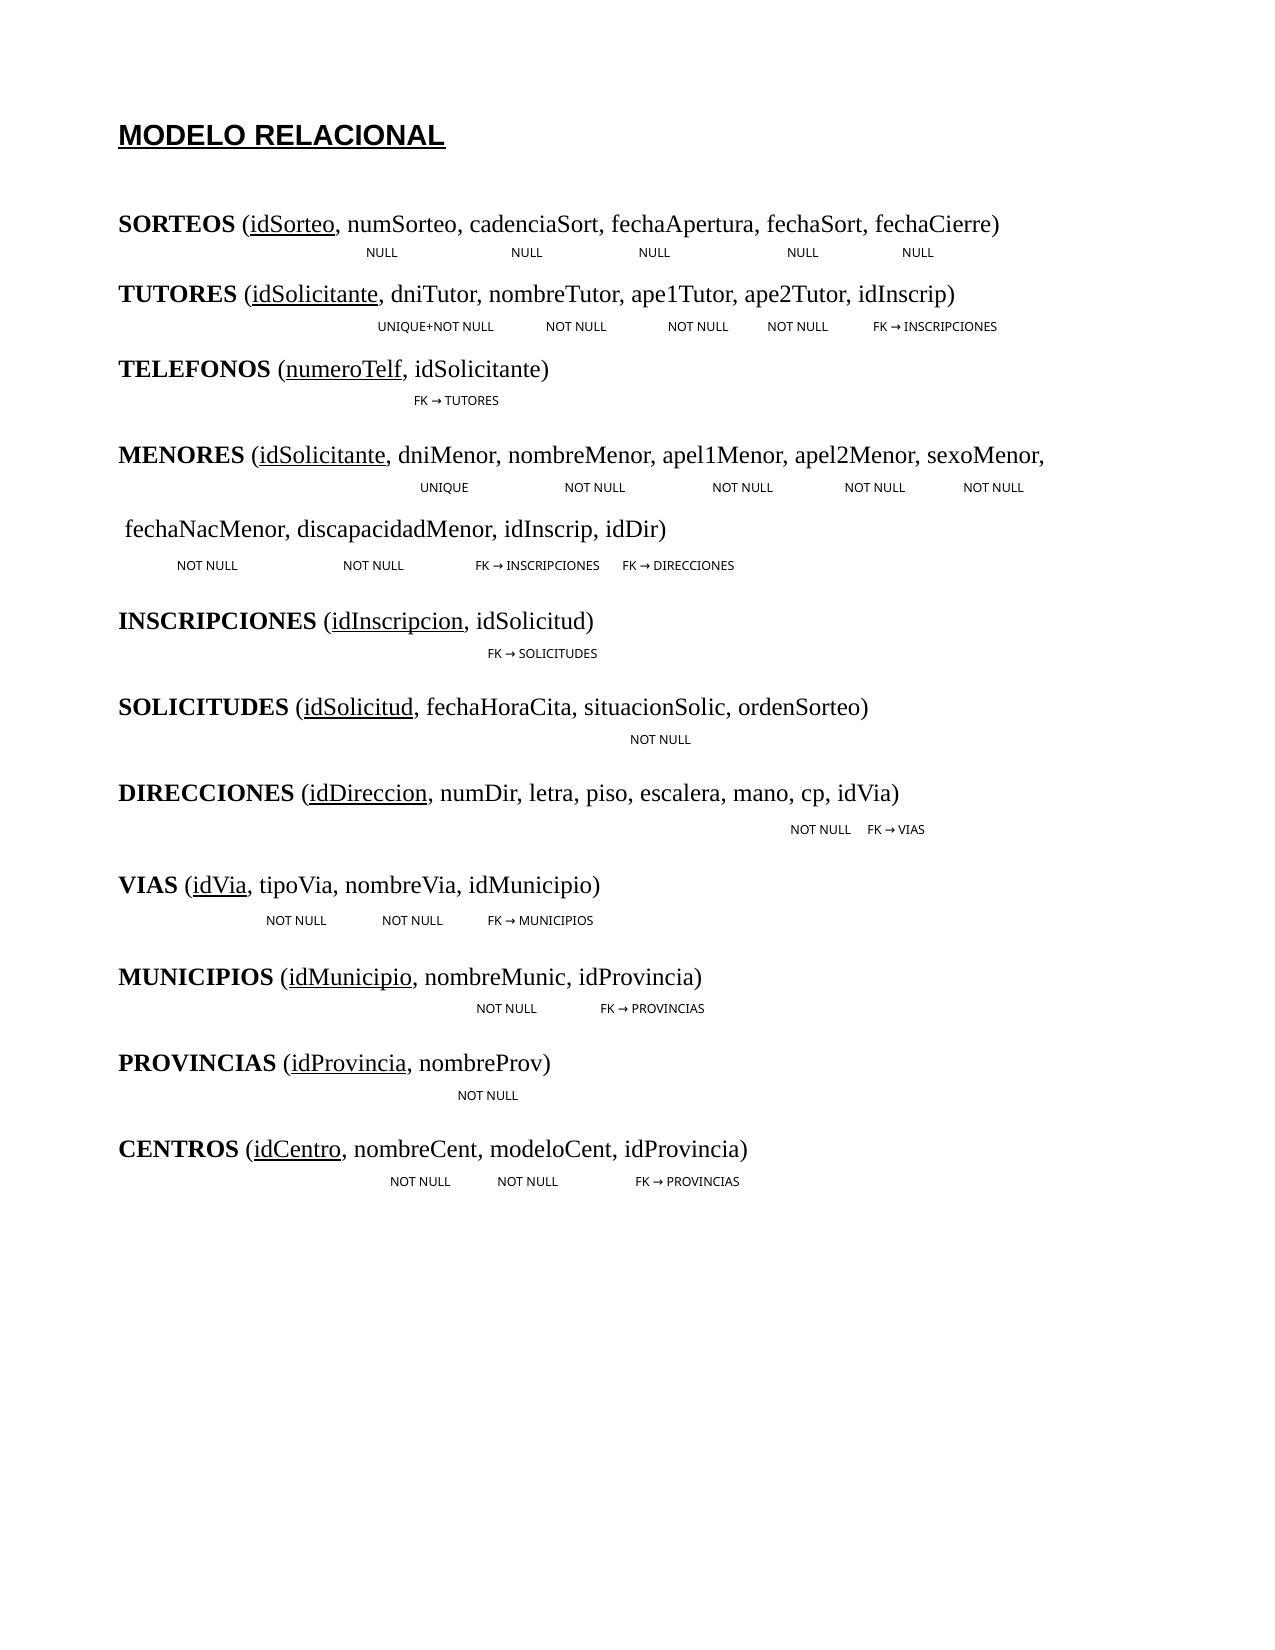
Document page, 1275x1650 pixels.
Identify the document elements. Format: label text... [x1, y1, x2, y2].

text NOT NULL NOT NULL FK → INSCRIPCIONES FK → DIRECCIONES [118, 543, 1157, 577]
text DIRECCIONES (idDireccion, numDir, letra, piso, escalera, mano, cp, idVia) [118, 778, 1157, 807]
text PROVINCIAS (idProvincia, nombreProv) [118, 1048, 1157, 1077]
text FK → TUTORES [118, 382, 1157, 411]
text VIAS (idVia, tipoVia, nombreVia, idMunicipio) [118, 870, 1157, 899]
text SORTEOS (idSorteo, numSorteo, cadenciaSort, fechaApertura, fechaSort, fechaCierre) [118, 209, 1157, 238]
text TELEFONOS (numeroTelf, idSolicitante) [118, 354, 1157, 382]
text TUTORES (idSolicitante, dniTutor, nombreTutor, ape1Tutor, ape2Tutor, idInscrip) [118, 279, 1157, 308]
text SOLICITUDES (idSolicitud, fechaHoraCita, situacionSolic, ordenSorteo) [118, 692, 1157, 721]
text NOT NULL FK → PROVINCIAS [118, 990, 1157, 1019]
text NOT NULL FK → VIAS [118, 807, 1157, 841]
text MODELO RELACIONAL [118, 118, 1157, 152]
text FK → SOLICITUDES [118, 635, 1157, 663]
text UNIQUE NOT NULL NOT NULL NOT NULL NOT NULL [118, 469, 1157, 497]
text INSCRIPCIONES (idInscripcion, idSolicitud) [118, 606, 1157, 635]
text NOT NULL NOT NULL FK → PROVINCIAS [118, 1163, 1157, 1192]
text NOT NULL [118, 1077, 1157, 1105]
text UNIQUE+NOT NULL NOT NULL NOT NULL NOT NULL FK → INSCRIPCIONES [118, 308, 1157, 337]
text NULL NULL NULL NULL NULL [118, 238, 1157, 262]
text CENTROS (idCentro, nombreCent, modeloCent, idProvincia) [118, 1134, 1157, 1163]
text MENORES (idSolicitante, dniMenor, nombreMenor, apel1Menor, apel2Menor, sexoMenor, [118, 440, 1157, 469]
text MUNICIPIOS (idMunicipio, nombreMunic, idProvincia) [118, 962, 1157, 990]
text NOT NULL [118, 721, 1157, 750]
text fechaNacMenor, discapacidadMenor, idInscrip, idDir) [118, 514, 1157, 543]
text NOT NULL NOT NULL FK → MUNICIPIOS [118, 899, 1157, 933]
